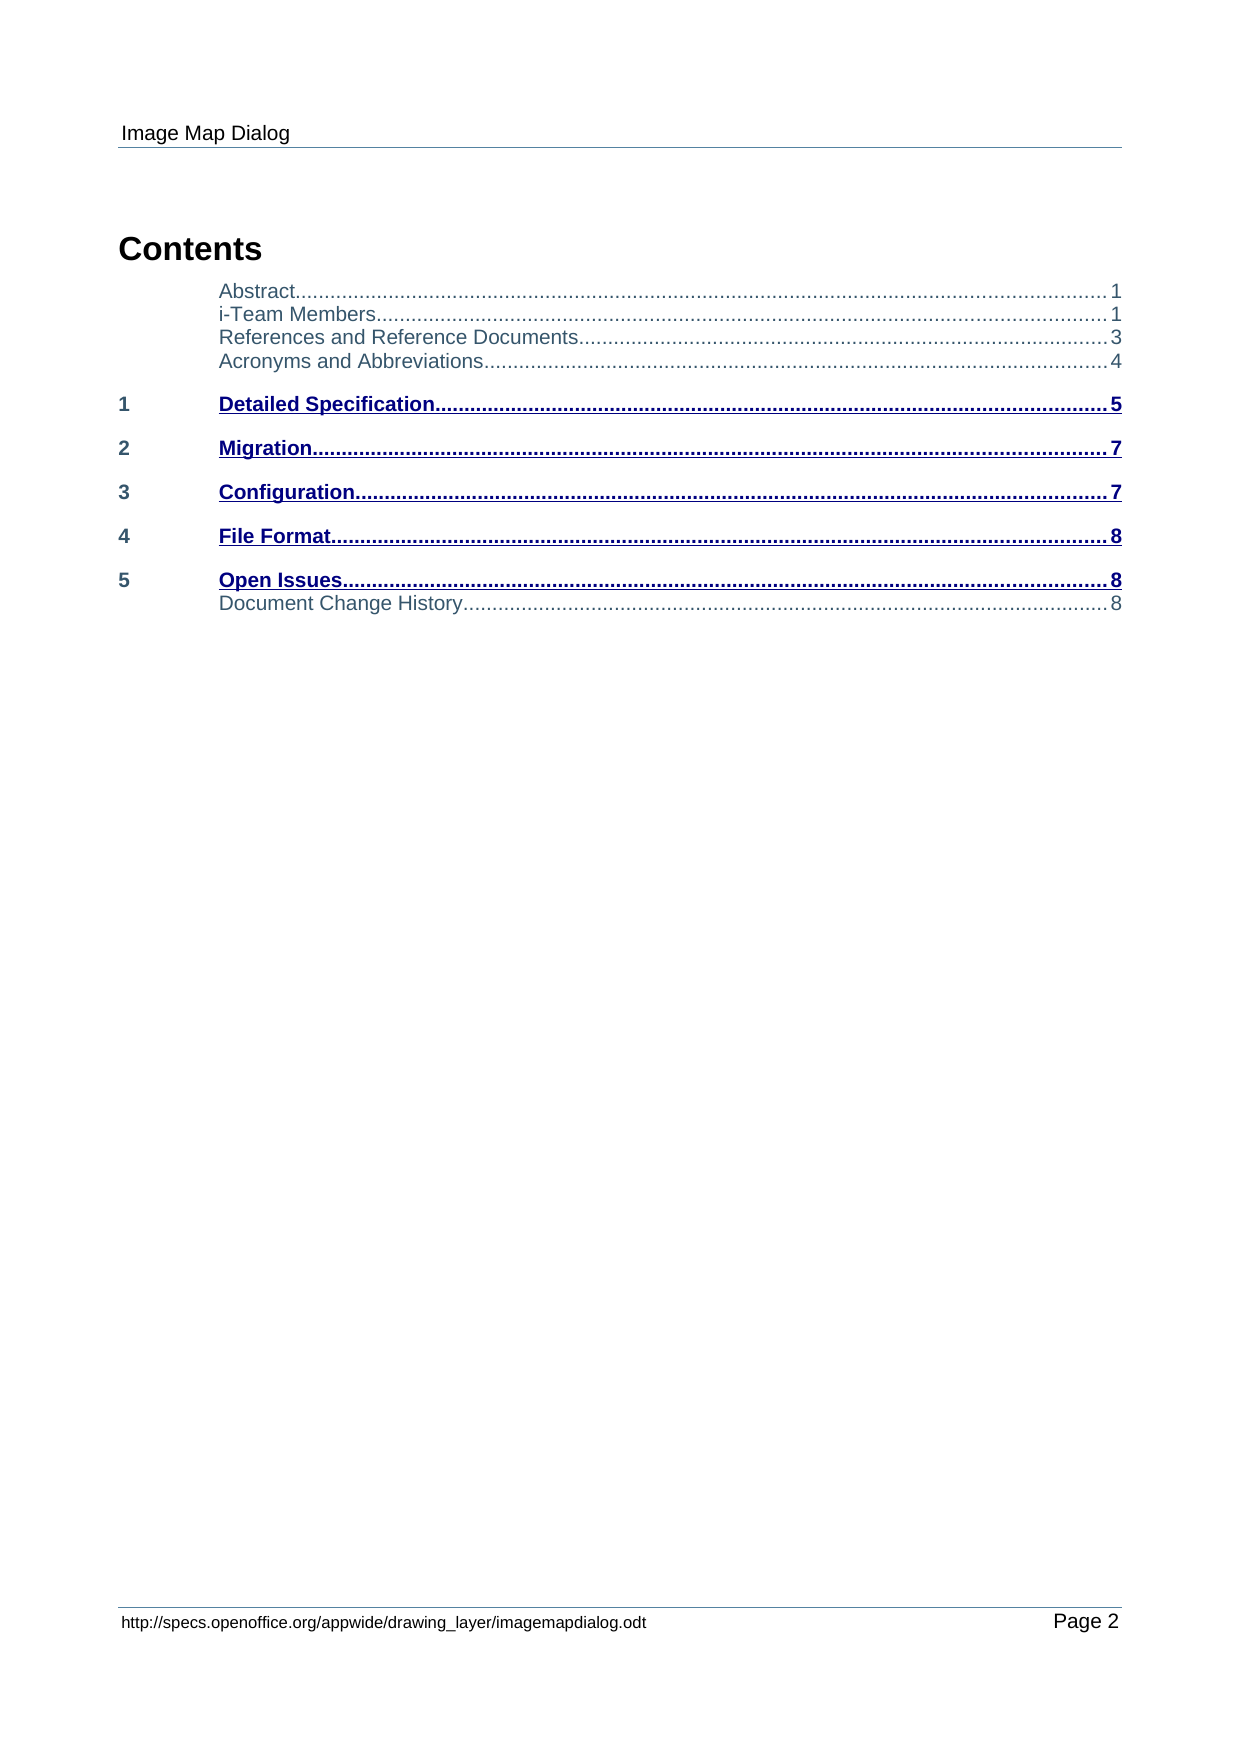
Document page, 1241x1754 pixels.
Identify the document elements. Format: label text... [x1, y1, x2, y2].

text Acronyms and Abbreviations 4 [118, 349, 1122, 372]
text 3 Configuration 7 [118, 481, 1122, 504]
text 2 Migration 7 [118, 437, 1122, 460]
text Abstract 1 [118, 279, 1122, 303]
text 4 File Format 8 [118, 524, 1122, 548]
text 5 Open Issues 8 [118, 568, 1122, 592]
text References and Reference Documents 3 [118, 326, 1122, 349]
text i-Team Members 1 [118, 303, 1122, 326]
subtitle Contents [118, 230, 1122, 267]
text 1 Detailed Specification 5 [118, 393, 1122, 416]
text Document Change History 8 [118, 592, 1122, 615]
